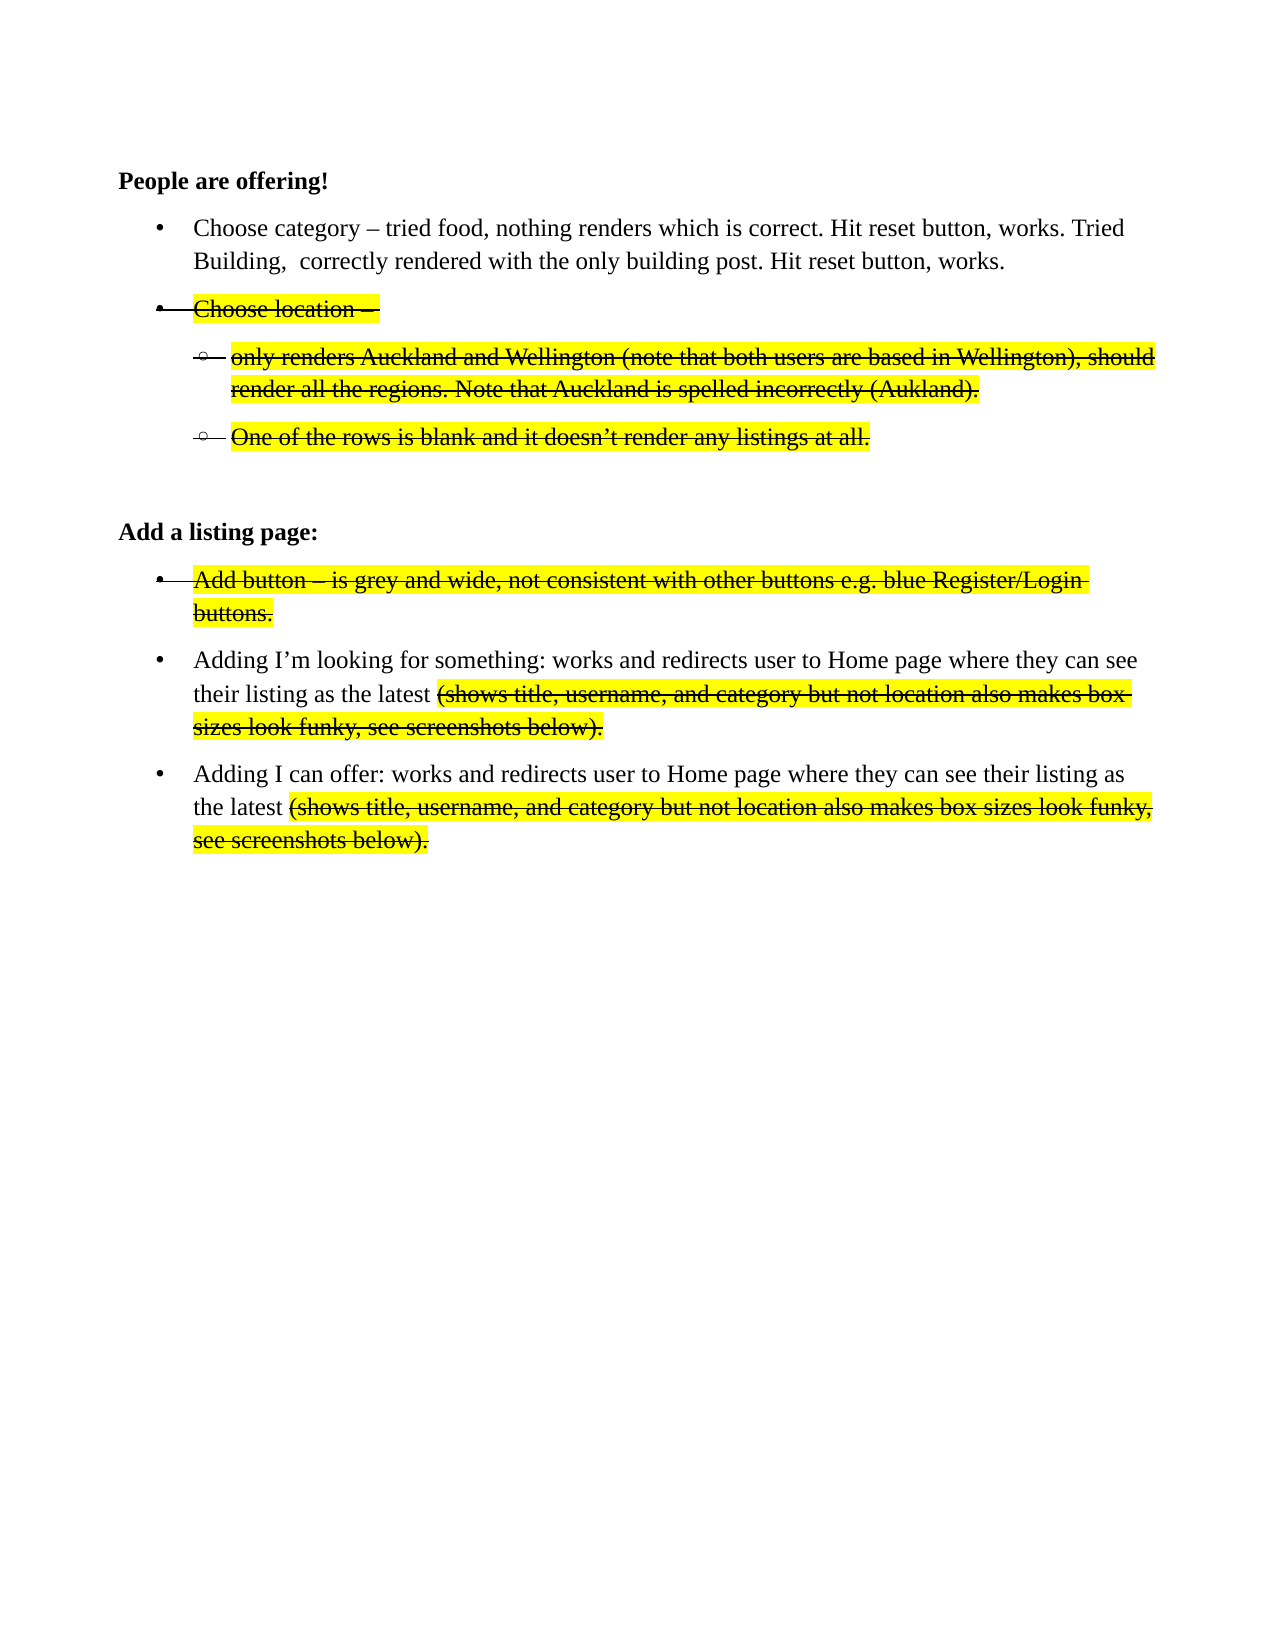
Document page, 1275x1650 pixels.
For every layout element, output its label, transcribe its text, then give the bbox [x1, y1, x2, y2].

list One of the rows is blank and it doesn’t render any listings at all. [193, 422, 1157, 451]
list Adding I’m looking for something: works and redirects user to Home page where they can see their listing as the latest (shows title, username, and category but not location also makes box sizes look funky, see screenshots below). [156, 646, 1157, 740]
text Add a listing page: [118, 517, 1157, 546]
text People are offering! [118, 166, 1157, 194]
list Choose location – [156, 294, 1157, 323]
list only renders Auckland and Wellington (note that both users are based in Wellington), should render all the regions. Note that Auckland is spelled incorrectly (Aukland). [193, 342, 1157, 403]
list Adding I can offer: works and redirects user to Home page where they can see their listing as the latest (shows title, username, and category but not location also makes box sizes look funky, see screenshots below). [156, 759, 1157, 854]
list Choose category – tried food, nothing renders which is correct. Hit reset button, works. Tried Building, correctly rendered with the only building post. Hit reset button, works. [156, 213, 1157, 275]
list Add button – is grey and wide, not consistent with other buttons e.g. blue Register/Login buttons. [156, 565, 1157, 627]
